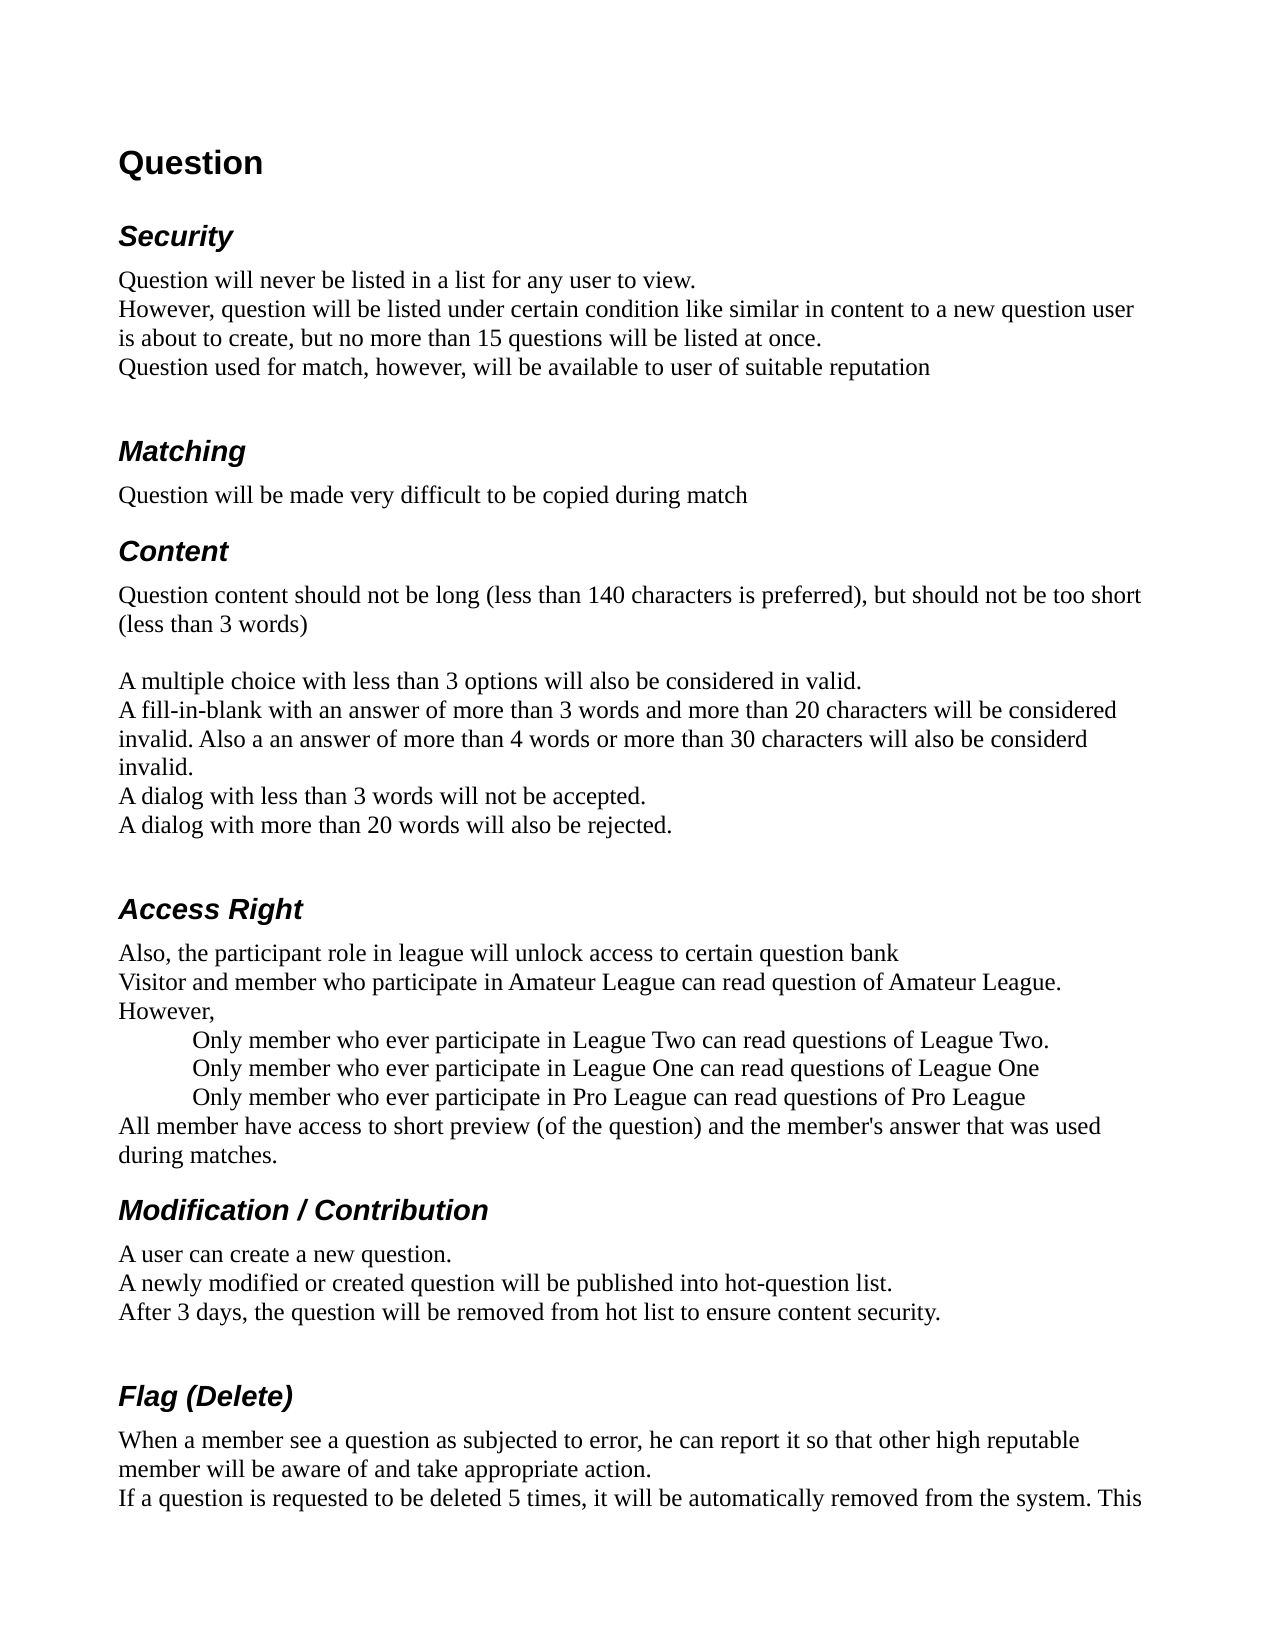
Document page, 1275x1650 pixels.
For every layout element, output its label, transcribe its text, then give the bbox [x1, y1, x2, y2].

text Also, the participant role in league will unlock access to certain question bank [118, 938, 1157, 967]
subtitle Flag (Delete) [118, 1379, 1157, 1413]
subtitle Question [118, 143, 1157, 182]
text A multiple choice with less than 3 options will also be considered in valid. [118, 666, 1157, 695]
text When a member see a question as subjected to error, he can report it so that other high reputable member will be aware of and take appropriate action. [118, 1426, 1157, 1483]
text A fill-in-blank with an answer of more than 3 words and more than 20 characters will be considered invalid. Also a an answer of more than 4 words or more than 30 characters will also be considerd invalid. [118, 695, 1157, 781]
text After 3 days, the question will be removed from hot list to ensure content security. [118, 1297, 1157, 1326]
text All member have access to short preview (of the question) and the member's answer that was used during matches. [118, 1111, 1157, 1168]
text A user can create a new question. [118, 1239, 1157, 1268]
text Visitor and member who participate in Amateur League can read question of Amateur League. [118, 967, 1157, 996]
text Only member who ever participate in League One can read questions of League One [118, 1053, 1157, 1082]
subtitle Matching [118, 434, 1157, 468]
subtitle Access Right [118, 892, 1157, 926]
text A dialog with less than 3 words will not be accepted. [118, 781, 1157, 810]
text A dialog with more than 20 words will also be rejected. [118, 810, 1157, 839]
text A newly modified or created question will be published into hot-question list. [118, 1268, 1157, 1297]
text Only member who ever participate in Pro League can read questions of Pro League [118, 1082, 1157, 1111]
subtitle Modification / Contribution [118, 1193, 1157, 1227]
text Only member who ever participate in League Two can read questions of League Two. [118, 1025, 1157, 1053]
text If a question is requested to be deleted 5 times, it will be automatically removed from the system. This [118, 1483, 1157, 1512]
text Question used for match, however, will be available to user of suitable reputation [118, 352, 1157, 380]
subtitle Security [118, 219, 1157, 253]
text Question will never be listed in a list for any user to view. [118, 265, 1157, 294]
text However, question will be listed under certain condition like similar in content to a new question user is about to create, but no more than 15 questions will be listed at once. [118, 294, 1157, 352]
text Question will be made very difficult to be copied during match [118, 480, 1157, 509]
text However, [118, 996, 1157, 1025]
text Question content should not be long (less than 140 characters is preferred), but should not be too short (less than 3 words) [118, 580, 1157, 637]
subtitle Content [118, 534, 1157, 567]
